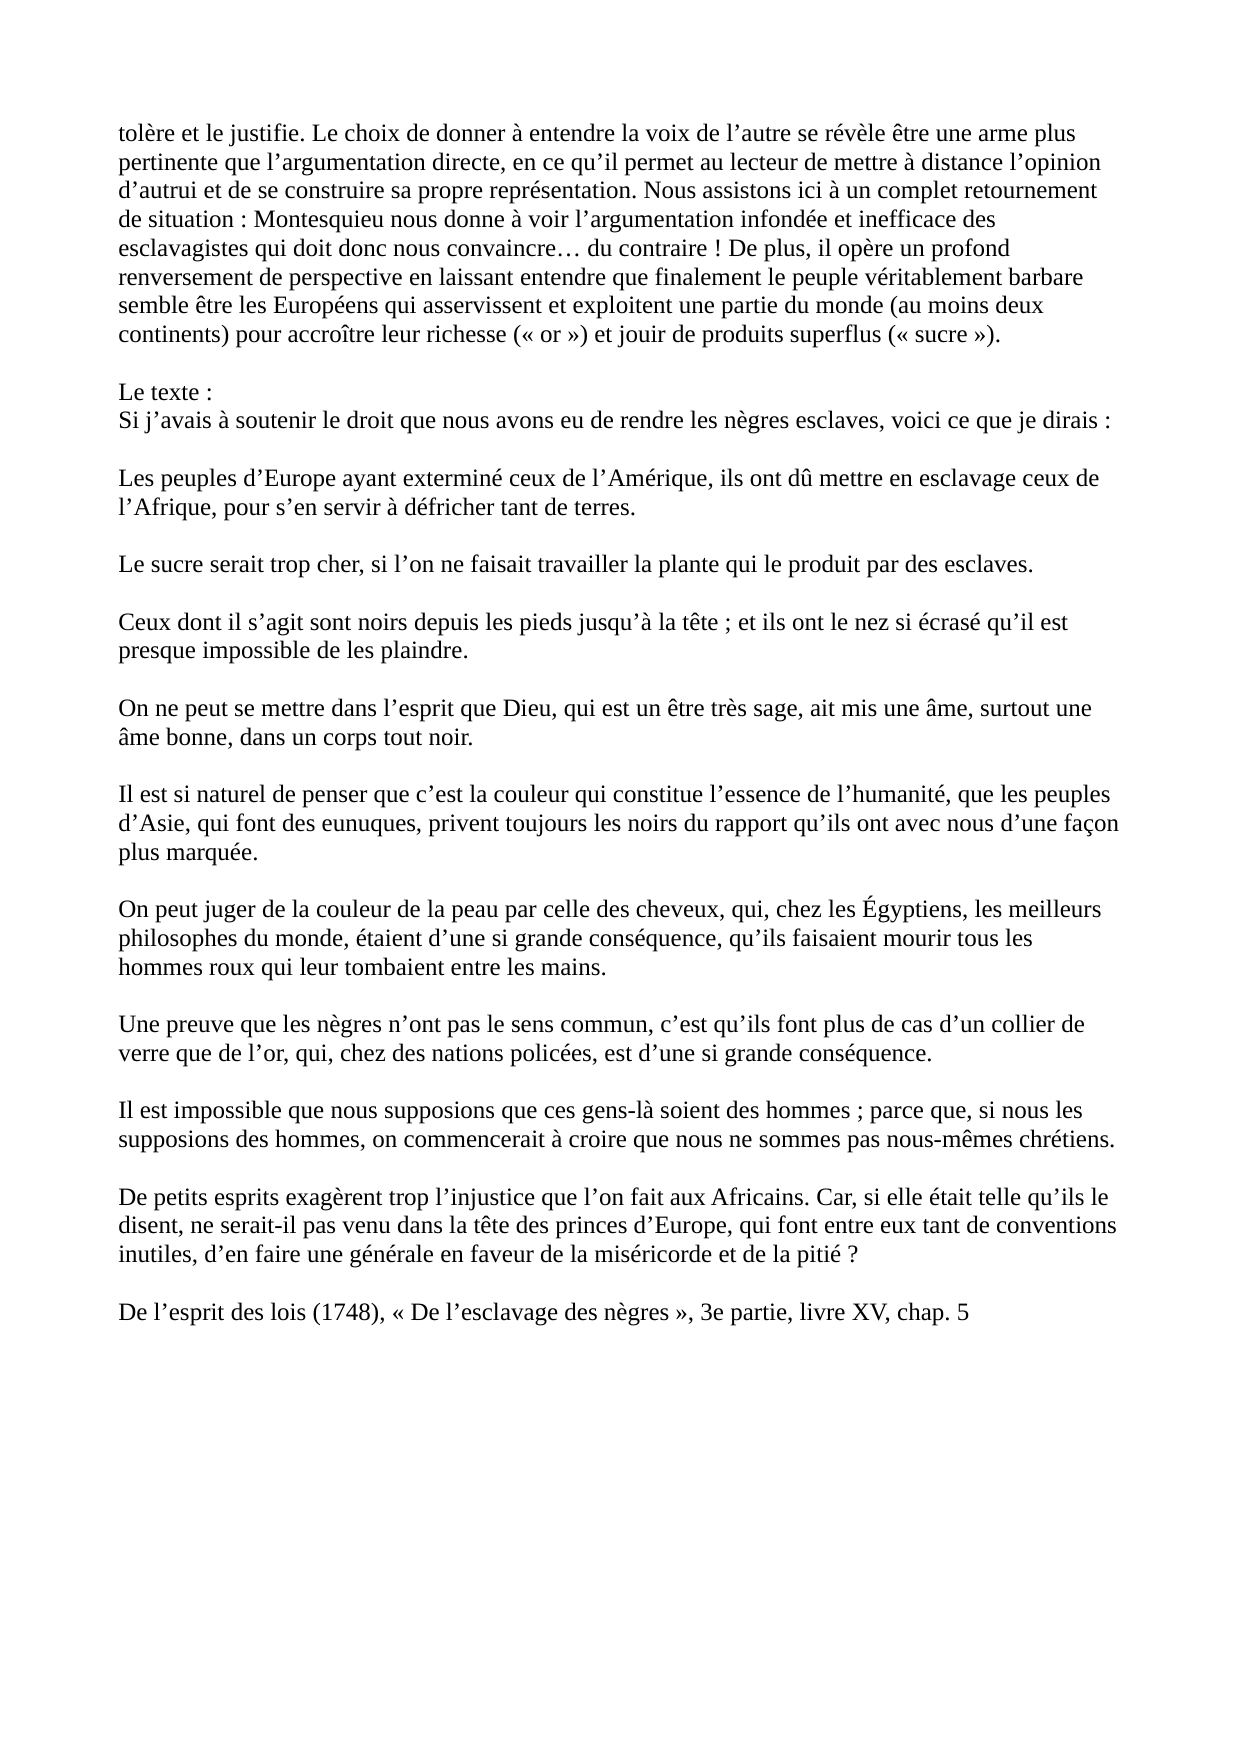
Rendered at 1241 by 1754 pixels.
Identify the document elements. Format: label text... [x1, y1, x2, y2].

text Le sucre serait trop cher, si l’on ne faisait travailler la plante qui le produit par des esclaves. [118, 549, 1122, 578]
text Le texte : [118, 377, 1122, 406]
text Il est impossible que nous supposions que ces gens-là soient des hommes ; parce que, si nous les supposions des hommes, on commencerait à croire que nous ne sommes pas nous-mêmes chrétiens. [118, 1096, 1122, 1153]
text De l’esprit des lois (1748), « De l’esclavage des nègres », 3e partie, livre XV, chap. 5 [118, 1297, 1122, 1326]
text Il est si naturel de penser que c’est la couleur qui constitue l’essence de l’humanité, que les peuples d’Asie, qui font des eunuques, privent toujours les noirs du rapport qu’ils ont avec nous d’une façon plus marquée. [118, 779, 1122, 866]
text De petits esprits exagèrent trop l’injustice que l’on fait aux Africains. Car, si elle était telle qu’ils le disent, ne serait-il pas venu dans la tête des princes d’Europe, qui font entre eux tant de conventions inutiles, d’en faire une générale en faveur de la miséricorde et de la pitié ? [118, 1182, 1122, 1268]
text Ceux dont il s’agit sont noirs depuis les pieds jusqu’à la tête ; et ils ont le nez si écrasé qu’il est presque impossible de les plaindre. [118, 607, 1122, 664]
text On ne peut se mettre dans l’esprit que Dieu, qui est un être très sage, ait mis une âme, surtout une âme bonne, dans un corps tout noir. [118, 693, 1122, 751]
text Une preuve que les nègres n’ont pas le sens commun, c’est qu’ils font plus de cas d’un collier de verre que de l’or, qui, chez des nations policées, est d’une si grande conséquence. [118, 1009, 1122, 1067]
text Les peuples d’Europe ayant exterminé ceux de l’Amérique, ils ont dû mettre en esclavage ceux de l’Afrique, pour s’en servir à défricher tant de terres. [118, 463, 1122, 521]
text tolère et le justifie. Le choix de donner à entendre la voix de l’autre se révèle être une arme plus pertinente que l’argumentation directe, en ce qu’il permet au lecteur de mettre à distance l’opinion d’autrui et de se construire sa propre représentation. Nous assistons ici à un complet retournement de situation : Montesquieu nous donne à voir l’argumentation infondée et inefficace des esclavagistes qui doit donc nous convaincre… du contraire ! De plus, il opère un profond renversement de perspective en laissant entendre que finalement le peuple véritablement barbare semble être les Européens qui asservissent et exploitent une partie du monde (au moins deux continents) pour accroître leur richesse (« or ») et jouir de produits superflus (« sucre »). [118, 118, 1122, 348]
text On peut juger de la couleur de la peau par celle des cheveux, qui, chez les Égyptiens, les meilleurs philosophes du monde, étaient d’une si grande conséquence, qu’ils faisaient mourir tous les hommes roux qui leur tombaient entre les mains. [118, 894, 1122, 981]
text Si j’avais à soutenir le droit que nous avons eu de rendre les nègres esclaves, voici ce que je dirais : [118, 406, 1122, 434]
